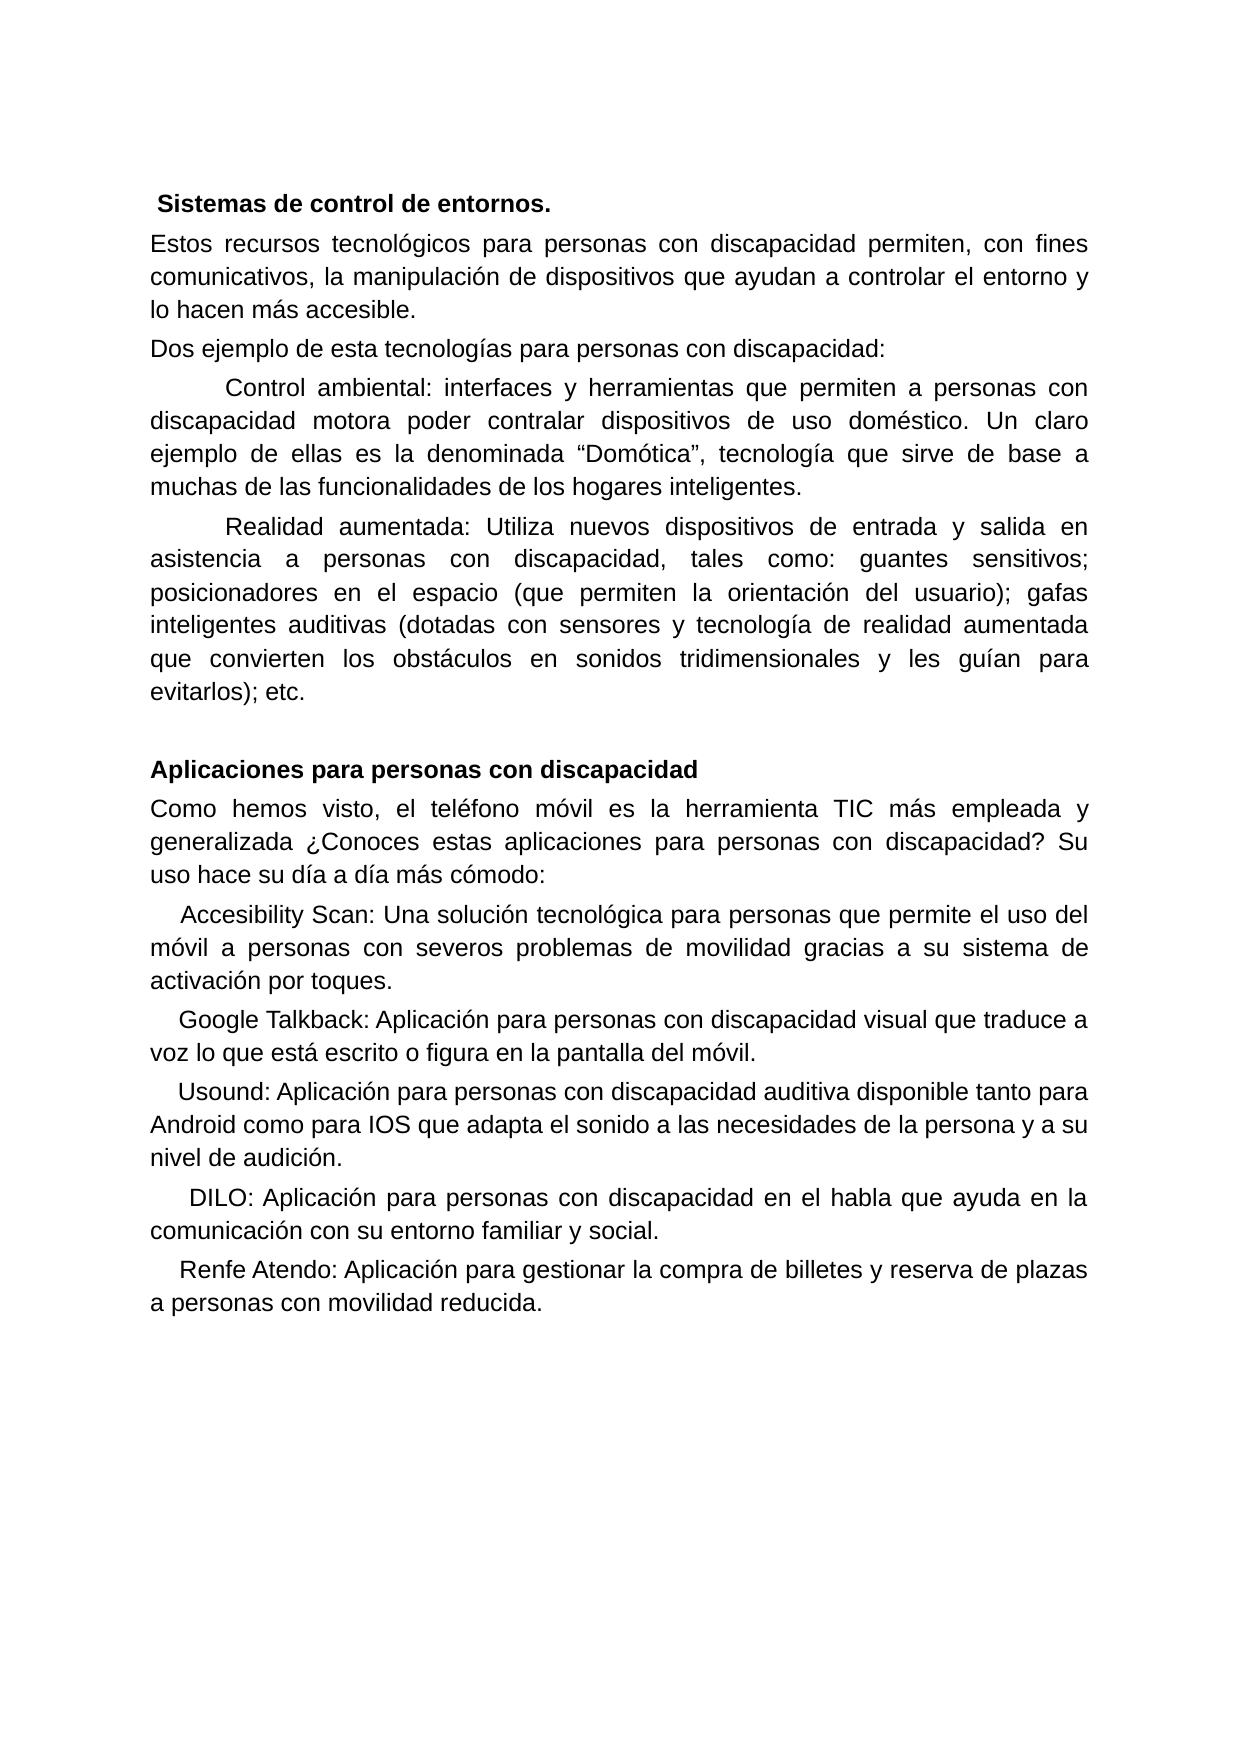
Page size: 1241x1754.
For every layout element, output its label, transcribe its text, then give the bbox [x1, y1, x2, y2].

text Aplicaciones para personas con discapacidad [150, 755, 1090, 784]
text Como hemos visto, el teléfono móvil es la herramienta TIC más empleada y generalizada ¿Conoces estas aplicaciones para personas con discapacidad? Su uso hace su día a día más cómodo: [150, 794, 1090, 889]
text Sistemas de control de entornos. [150, 189, 1090, 218]
text Renfe Atendo: Aplicación para gestionar la compra de billetes y reserva de plazas a personas con movilidad reducida. [150, 1255, 1090, 1317]
text Control ambiental: interfaces y herramientas que permiten a personas con discapacidad motora poder contralar dispositivos de uso doméstico. Un claro ejemplo de ellas es la denominada “Domótica”, tecnología que sirve de base a muchas de las funcionalidades de los hogares inteligentes. [150, 373, 1090, 501]
text Usound: Aplicación para personas con discapacidad auditiva disponible tanto para Android como para IOS que adapta el sonido a las necesidades de la persona y a su nivel de audición. [150, 1077, 1090, 1172]
text Google Talkback: Aplicación para personas con discapacidad visual que traduce a voz lo que está escrito o figura en la pantalla del móvil. [150, 1005, 1090, 1067]
text Realidad aumentada: Utiliza nuevos dispositivos de entrada y salida en asistencia a personas con discapacidad, tales como: guantes sensitivos; posicionadores en el espacio (que permiten la orientación del usuario); gafas inteligentes auditivas (dotadas con sensores y tecnología de realidad aumentada que convierten los obstáculos en sonidos tridimensionales y les guían para evitarlos); etc. [150, 511, 1090, 705]
text DILO: Aplicación para personas con discapacidad en el habla que ayuda en la comunicación con su entorno familiar y social. [150, 1183, 1090, 1244]
text Estos recursos tecnológicos para personas con discapacidad permiten, con fines comunicativos, la manipulación de dispositivos que ayudan a controlar el entorno y lo hacen más accesible. [150, 228, 1090, 323]
text Accesibility Scan: Una solución tecnológica para personas que permite el uso del móvil a personas con severos problemas de movilidad gracias a su sistema de activación por toques. [150, 900, 1090, 994]
text Dos ejemplo de esta tecnologías para personas con discapacidad: [150, 334, 1090, 363]
